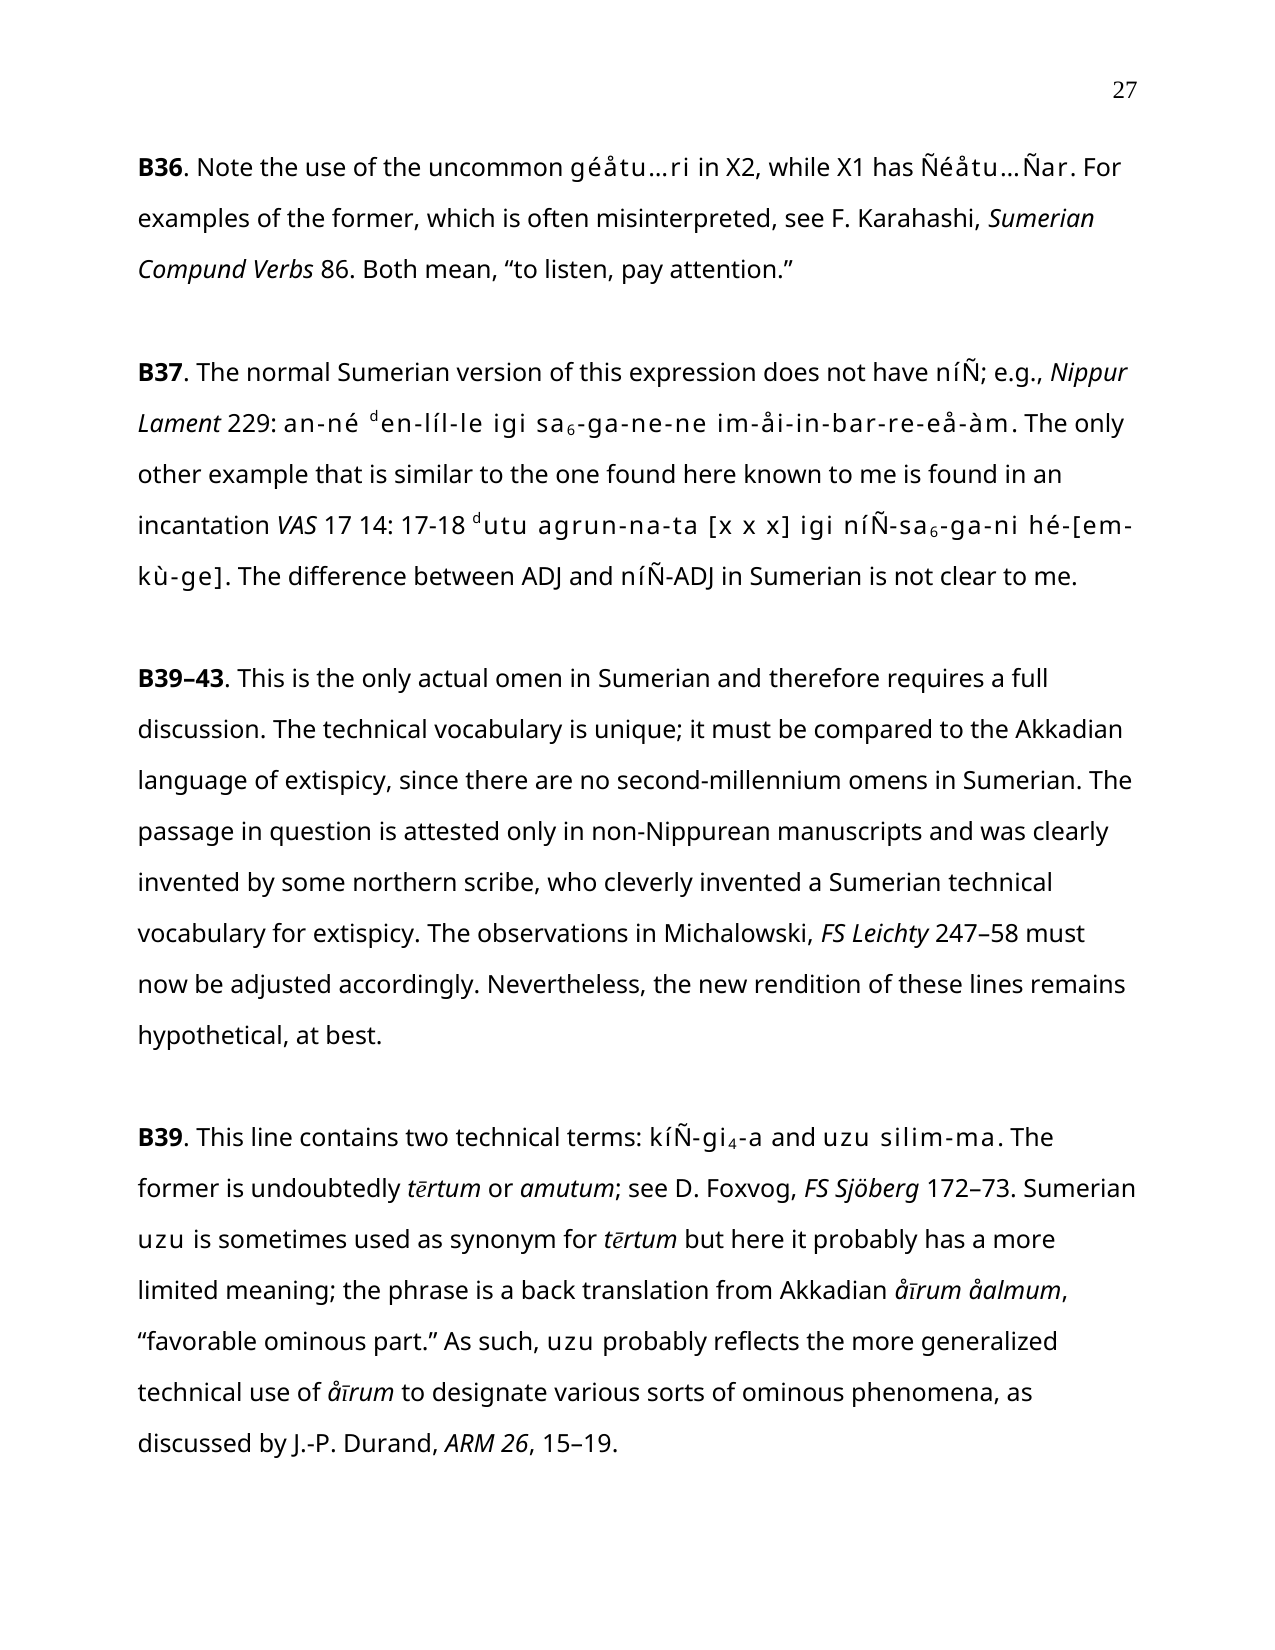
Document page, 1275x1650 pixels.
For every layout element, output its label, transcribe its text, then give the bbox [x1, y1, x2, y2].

text B39. This line contains two technical terms: kíÑ-gi4-a and uzu ­silim-ma. The former is undoubtedly tērtum or amutum; see D. Foxvog, FS Sjöberg 172–73. Sumerian uzu is sometimes used as­ synonym for tērtum but here it probably has a more limited­ meaning; the phrase is a back translation from Akkadian åīrum åalmum, “favorable ominous part.” As such, uzu probably reflects the more generalized technical use of åīrum to designate various sorts of ominous phenomena, as discussed by J.-P. Durand, ARM 26, 15–19. [137, 1120, 1138, 1460]
text B37. The normal Sumerian version of this expression does not have níÑ; e.g., Nippur Lament 229: an-né den-líl-le igi sa6-ga-ne-ne im-åi-in-bar-re-eå-àm. The only other example that is similar to the one found here known to me is found in an incantation VAS 17 14: 17-18 dutu agrun-na-ta [x x x] igi níÑ-sa6-ga-ni hé-[em-kù-ge]. The difference between ADJ and níÑ-ADJ in Sumerian is not clear to me. [137, 354, 1138, 592]
text B36. Note the use of the uncommon géåtu…ri in X2, while X1 has Ñéåtu…Ñar. For examples of the former, which is often misinterpreted, see F. Karahashi, Sumerian Compund Verbs 86. Both mean, “to listen, pay attention.” [137, 150, 1138, 286]
text B39–43. This is the only actual omen in Sumerian and­ therefore requires a full discussion. The technical vocabulary­ is unique; it must be compared to the Akkadian language of­ extispicy, since there are no second-millennium omens in Sumerian. The passage in question is attested only in non-Nippurean manuscripts and was clearly invented by some northern scribe, who cleverly invented a Sumerian technical vocabulary for extispicy. The observations in Michalowski, FS Leichty 247–58 must now be adjusted accordingly. Nevertheless, the new rendition of these lines remains hypothetical, at best. [137, 660, 1138, 1052]
